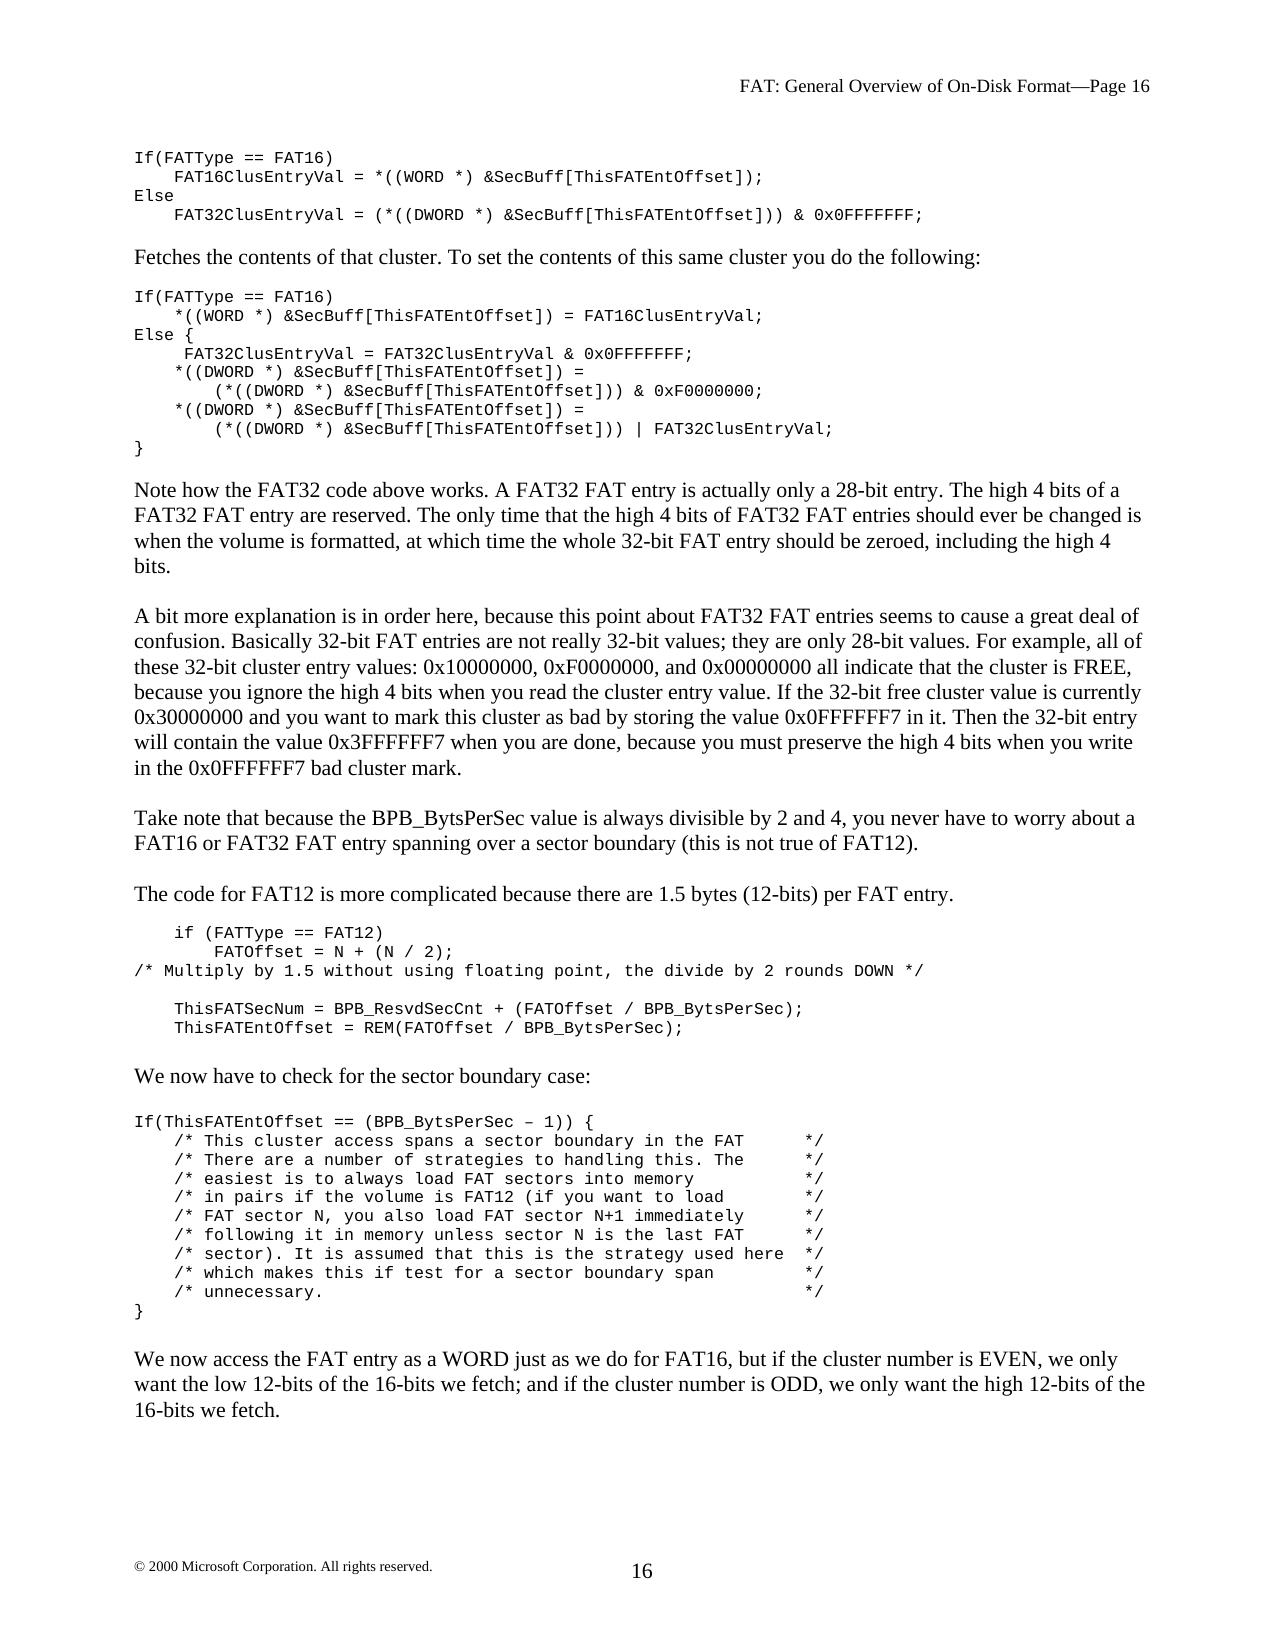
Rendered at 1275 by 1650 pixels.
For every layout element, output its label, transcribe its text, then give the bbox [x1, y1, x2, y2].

text Else [134, 188, 1149, 207]
text If(FATType == FAT16) [134, 150, 1149, 169]
text Take note that because the BPB_BytsPerSec value is always divisible by 2 and 4, you never have to worry about a FAT16 or FAT32 FAT entry spanning over a sector boundary (this is not true of FAT12). [134, 805, 1149, 855]
text /* easiest is to always load FAT sectors into memory */ [134, 1170, 1149, 1189]
text /* which makes this if test for a sector boundary span */ [134, 1264, 1149, 1283]
text if (FATType == FAT12) [134, 925, 1149, 944]
text (*((DWORD *) &SecBuff[ThisFATEntOffset])) & 0xF0000000; [134, 383, 1149, 402]
text /* unnecessary. */ [134, 1283, 1149, 1302]
text The code for FAT12 is more complicated because there are 1.5 bytes (12-bits) per FAT entry. [134, 881, 1149, 906]
text A bit more explanation is in order here, because this point about FAT32 FAT entries seems to cause a great deal of confusion. Basically 32-bit FAT entries are not really 32-bit values; they are only 28-bit values. For example, all of these 32-bit cluster entry values: 0x10000000, 0xF0000000, and 0x00000000 all indicate that the cluster is FREE, because you ignore the high 4 bits when you read the cluster entry value. If the 32-bit free cluster value is currently 0x30000000 and you want to mark this cluster as bad by storing the value 0x0FFFFFF7 in it. Then the 32-bit entry will contain the value 0x3FFFFFF7 when you are done, because you must preserve the high 4 bits when you write in the 0x0FFFFFF7 bad cluster mark. [134, 603, 1149, 780]
text FAT32ClusEntryVal = FAT32ClusEntryVal & 0x0FFFFFFF; [134, 345, 1149, 364]
text /* This cluster access spans a sector boundary in the FAT */ [134, 1132, 1149, 1151]
text Fetches the contents of that cluster. To set the contents of this same cluster you do the following: [134, 244, 1149, 269]
text /* Multiply by 1.5 without using floating point, the divide by 2 rounds DOWN */ [134, 963, 1149, 981]
text } [134, 1302, 1149, 1321]
text FAT32ClusEntryVal = (*((DWORD *) &SecBuff[ThisFATEntOffset])) & 0x0FFFFFFF; [134, 207, 1149, 225]
text /* in pairs if the volume is FAT12 (if you want to load */ [134, 1189, 1149, 1208]
text /* FAT sector N, you also load FAT sector N+1 immediately */ [134, 1208, 1149, 1227]
text *((DWORD *) &SecBuff[ThisFATEntOffset]) = [134, 364, 1149, 383]
text /* sector). It is assumed that this is the strategy used here */ [134, 1246, 1149, 1264]
text Note how the FAT32 code above works. A FAT32 FAT entry is actually only a 28-bit entry. The high 4 bits of a FAT32 FAT entry are reserved. The only time that the high 4 bits of FAT32 FAT entries should ever be changed is when the volume is formatted, at which time the whole 32-bit FAT entry should be zeroed, including the high 4 bits. [134, 477, 1149, 578]
text } [134, 439, 1149, 458]
text ThisFATSecNum = BPB_ResvdSecCnt + (FATOffset / BPB_BytsPerSec); [134, 1000, 1149, 1019]
text *((DWORD *) &SecBuff[ThisFATEntOffset]) = [134, 402, 1149, 421]
text Else { [134, 326, 1149, 345]
text *((WORD *) &SecBuff[ThisFATEntOffset]) = FAT16ClusEntryVal; [134, 307, 1149, 326]
text (*((DWORD *) &SecBuff[ThisFATEntOffset])) | FAT32ClusEntryVal; [134, 421, 1149, 439]
text If(ThisFATEntOffset == (BPB_BytsPerSec – 1)) { [134, 1114, 1149, 1132]
text /* following it in memory unless sector N is the last FAT */ [134, 1227, 1149, 1246]
text ThisFATEntOffset = REM(FATOffset / BPB_BytsPerSec); [134, 1019, 1149, 1038]
text We now have to check for the sector boundary case: [134, 1063, 1149, 1088]
text If(FATType == FAT16) [134, 289, 1149, 307]
text /* There are a number of strategies to handling this. The */ [134, 1151, 1149, 1170]
text FATOffset = N + (N / 2); [134, 944, 1149, 963]
text We now access the FAT entry as a WORD just as we do for FAT16, but if the cluster number is EVEN, we only want the low 12-bits of the 16-bits we fetch; and if the cluster number is ODD, we only want the high 12-bits of the 16-bits we fetch. [134, 1346, 1149, 1422]
text FAT16ClusEntryVal = *((WORD *) &SecBuff[ThisFATEntOffset]); [134, 169, 1149, 188]
